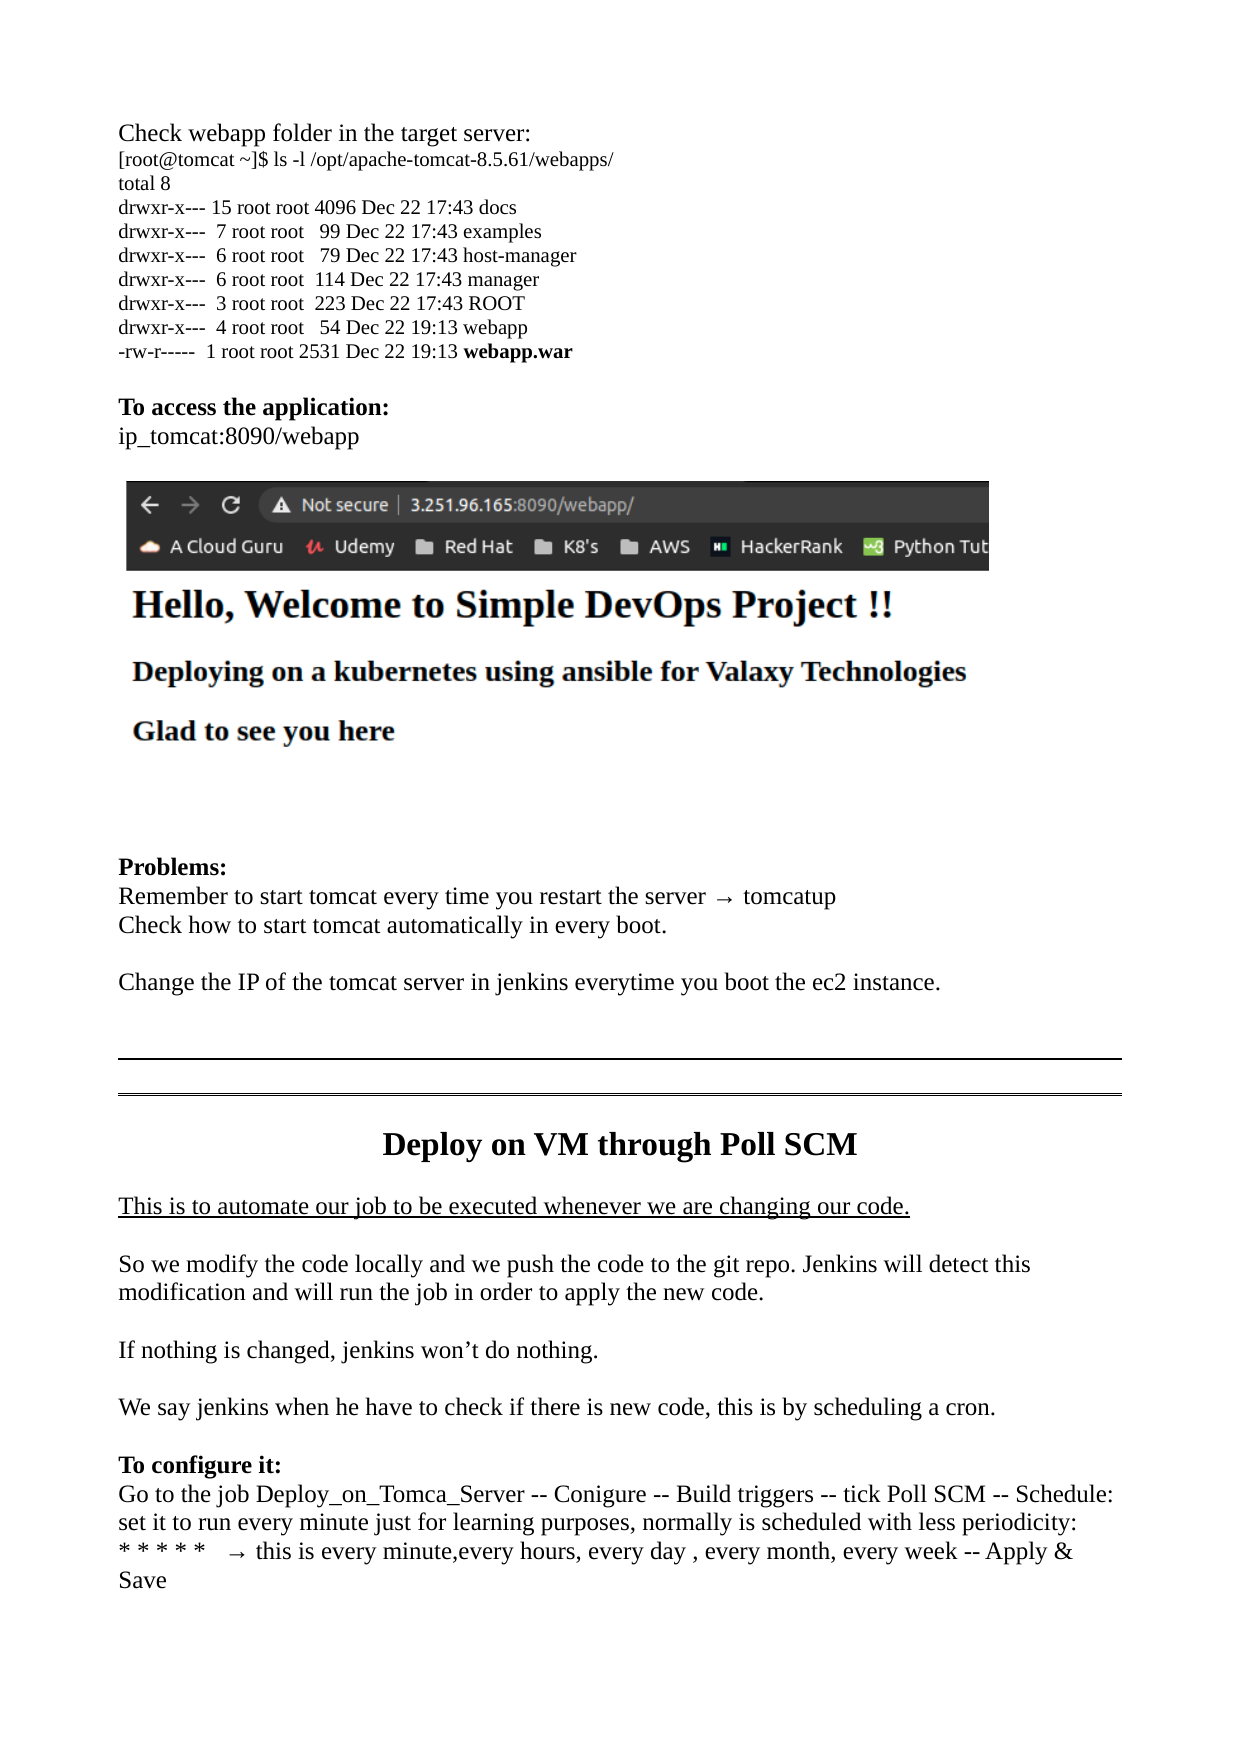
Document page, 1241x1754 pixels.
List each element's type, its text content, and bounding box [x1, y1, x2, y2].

text To access the application: [118, 392, 1122, 421]
text If nothing is changed, jenkins won’t do nothing. [118, 1335, 1122, 1364]
text drwxr-x--- 6 root root 114 Dec 22 17:43 manager [118, 267, 1122, 291]
text Remember to start tomcat every time you restart the server → tomcatup [118, 881, 1122, 910]
text Problems: [118, 852, 1122, 881]
text * * * * * → this is every minute,every hours, every day , every month, every week -- Apply & Save [118, 1536, 1122, 1594]
text drwxr-x--- 7 root root 99 Dec 22 17:43 examples [118, 219, 1122, 243]
text Check how to start tomcat automatically in every boot. [118, 910, 1122, 938]
text So we modify the code locally and we push the code to the git repo. Jenkins will detect this modification and will run the job in order to apply the new code. [118, 1249, 1122, 1306]
picture [126, 481, 989, 828]
text Go to the job Deploy_on_Tomca_Server -- Conigure -- Build triggers -- tick Poll SCM -- Schedule: set it to run every minute just for learning purposes, normally is scheduled with less periodicity: [118, 1479, 1122, 1536]
text drwxr-x--- 3 root root 223 Dec 22 17:43 ROOT [118, 291, 1122, 315]
text To configure it: [118, 1450, 1122, 1479]
text total 8 [118, 171, 1122, 195]
text -rw-r----- 1 root root 2531 Dec 22 19:13 webapp.war [118, 339, 1122, 363]
text This is to automate our job to be executed whenever we are changing our code. [118, 1191, 1122, 1220]
text drwxr-x--- 4 root root 54 Dec 22 19:13 webapp [118, 315, 1122, 339]
text ip_tomcat:8090/webapp [118, 421, 1122, 450]
text Change the IP of the tomcat server in jenkins everytime you boot the ec2 instance. [118, 967, 1122, 996]
text drwxr-x--- 6 root root 79 Dec 22 17:43 host-manager [118, 243, 1122, 267]
text Check webapp folder in the target server: [118, 118, 1122, 147]
text Deploy on VM through Poll SCM [118, 1124, 1122, 1162]
text drwxr-x--- 15 root root 4096 Dec 22 17:43 docs [118, 195, 1122, 219]
text [root@tomcat ~]$ ls -l /opt/apache-tomcat-8.5.61/webapps/ [118, 147, 1122, 171]
text We say jenkins when he have to check if there is new code, this is by scheduling a cron. [118, 1392, 1122, 1421]
